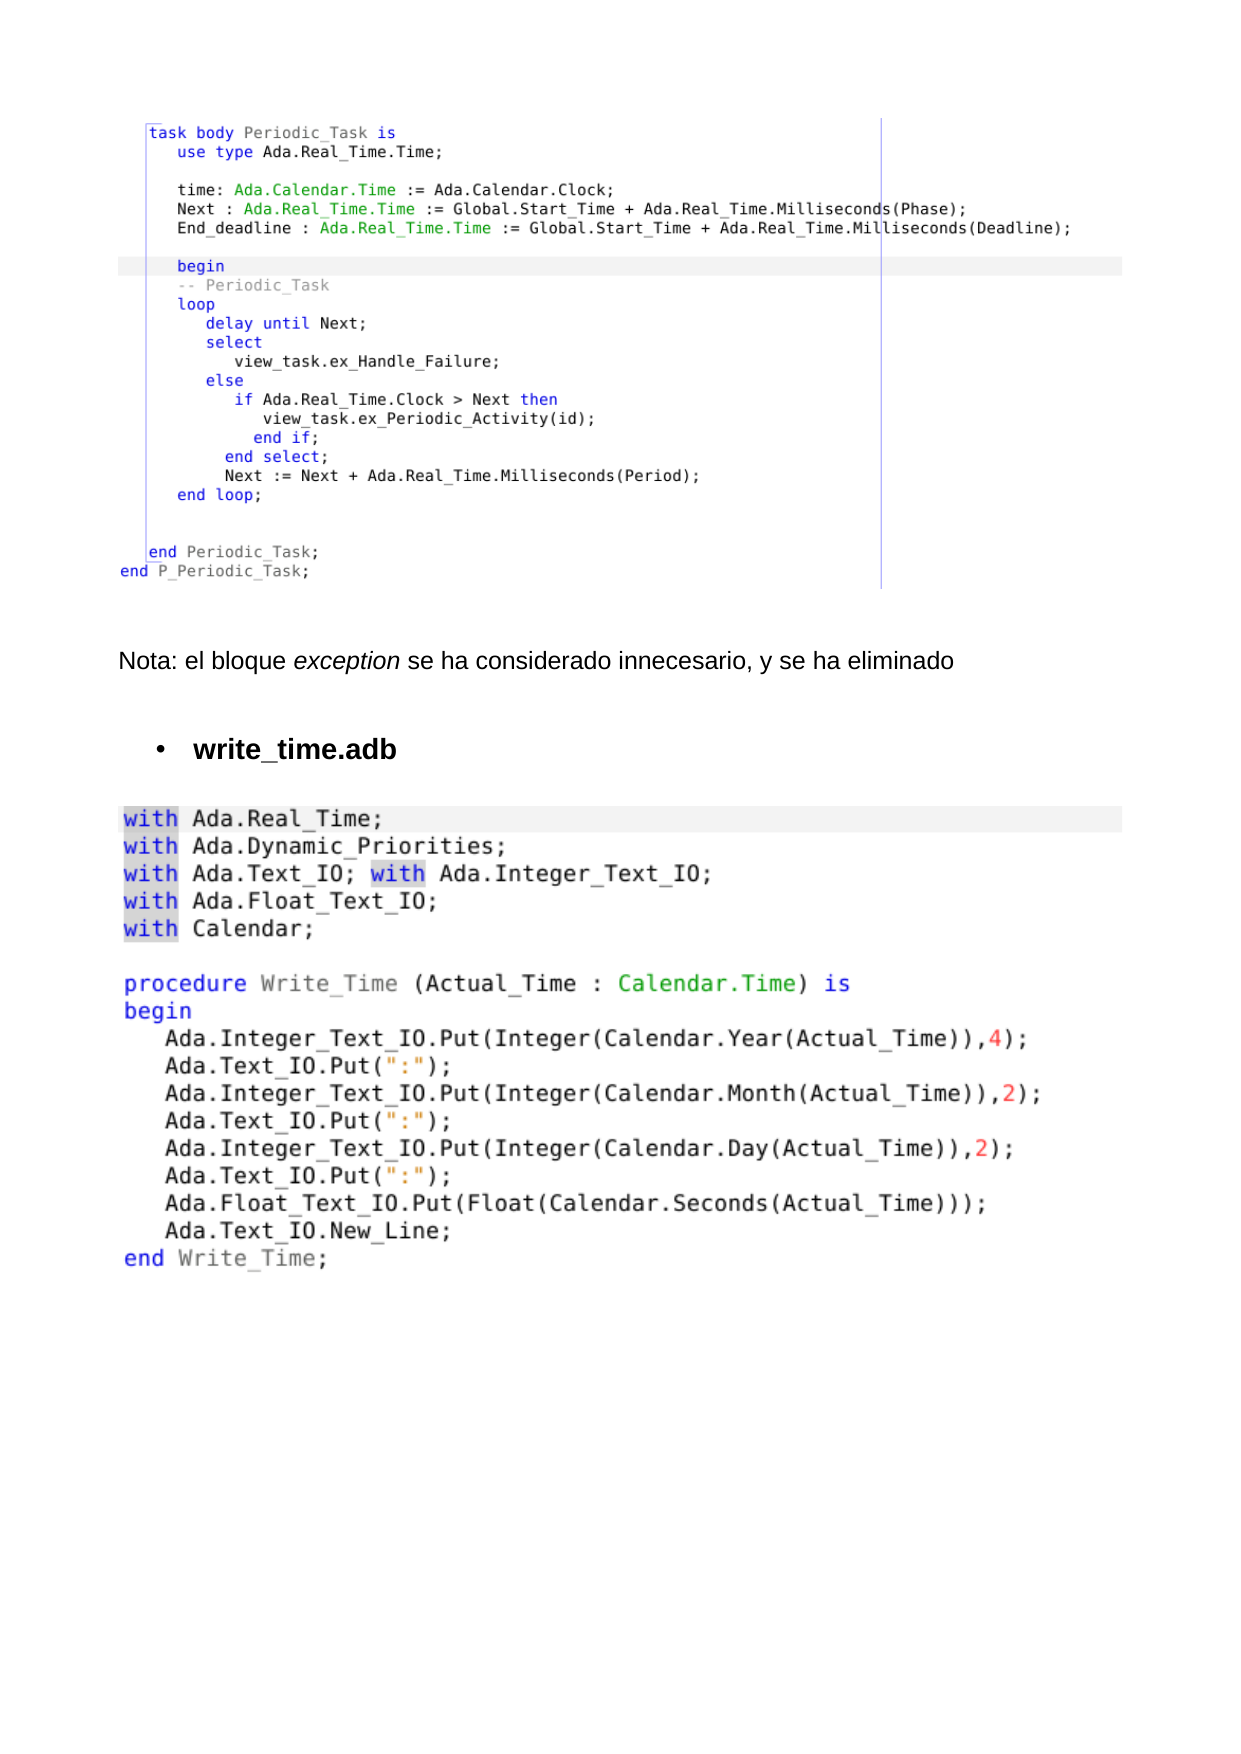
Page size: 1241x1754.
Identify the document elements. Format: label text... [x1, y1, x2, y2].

picture [118, 806, 1123, 1292]
text Nota: el bloque exception se ha considerado innecesario, y se ha eliminado [118, 646, 1122, 674]
list write_time.adb [156, 732, 1122, 766]
picture [118, 118, 1123, 589]
